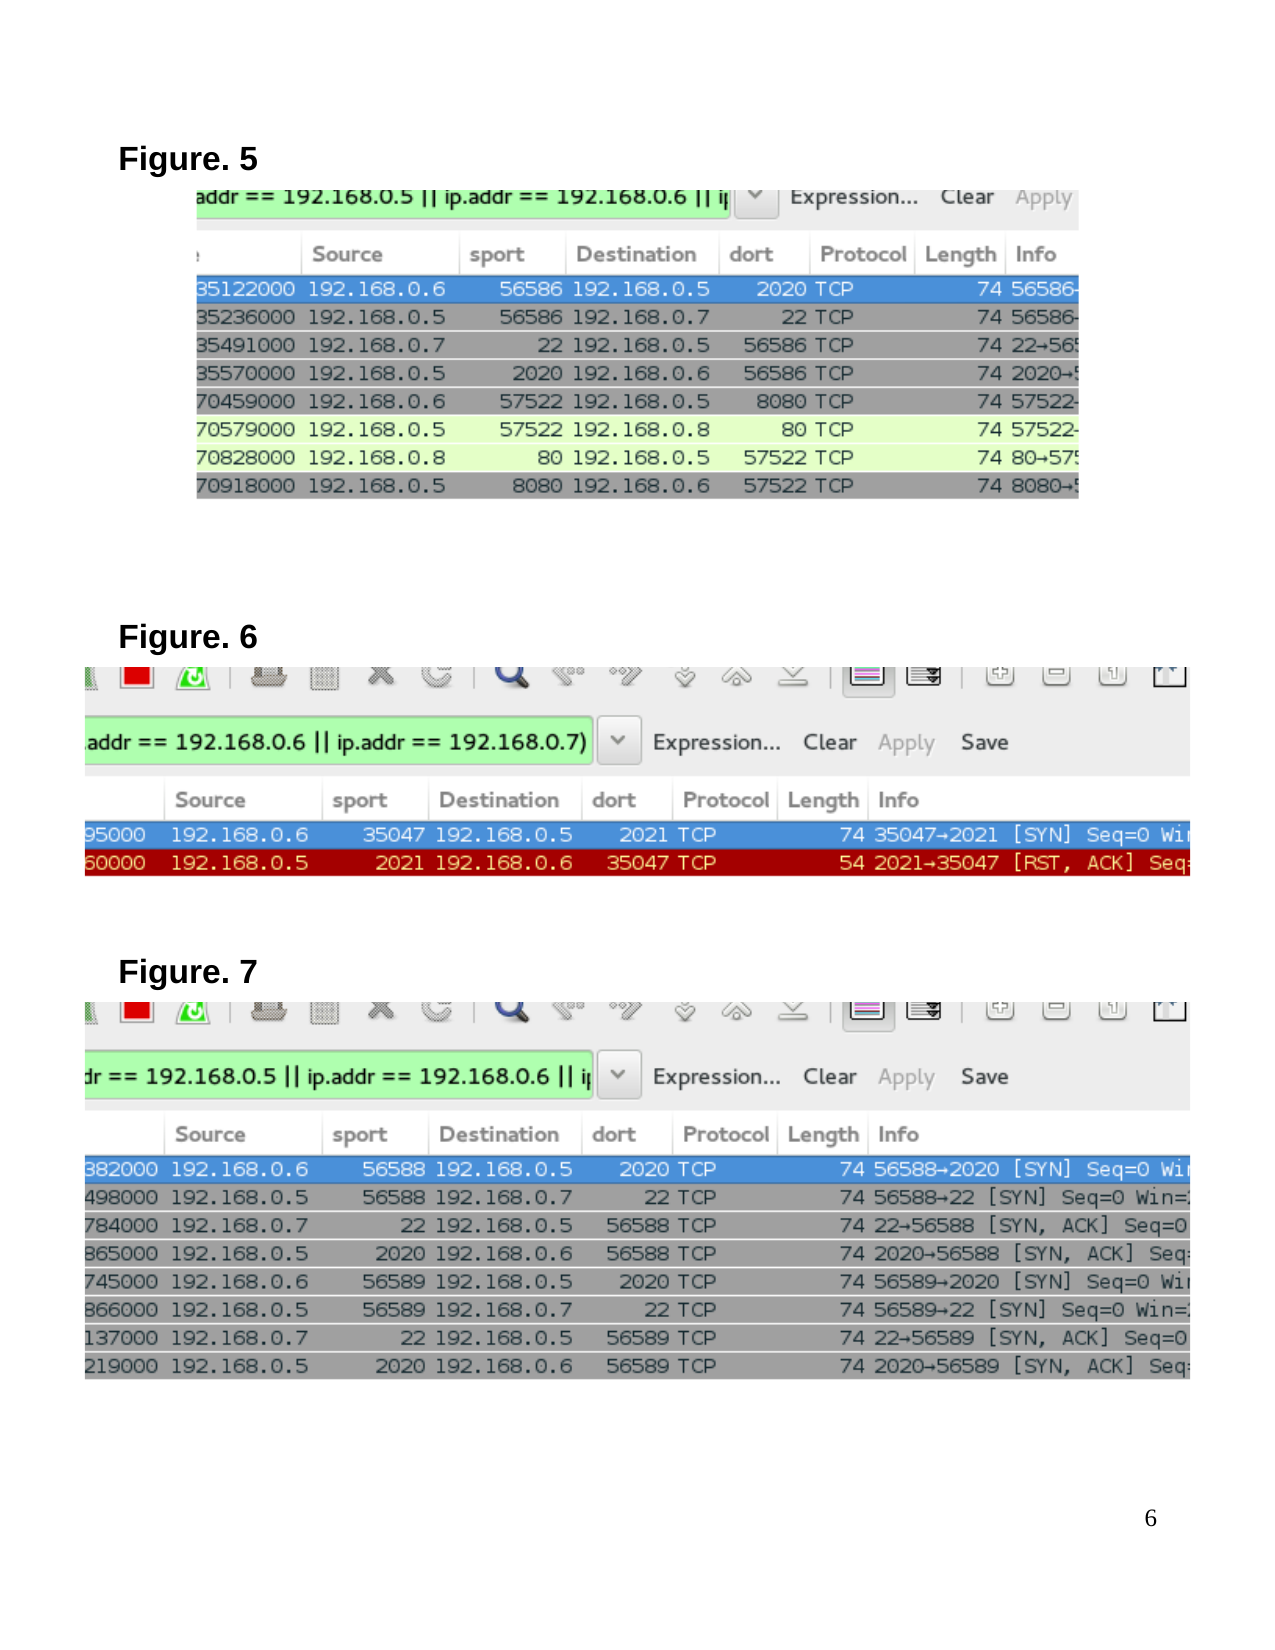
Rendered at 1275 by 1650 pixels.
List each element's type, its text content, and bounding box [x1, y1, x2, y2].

picture [84, 1002, 364, 1393]
subtitle Figure. 7 [118, 949, 1157, 990]
picture [84, 667, 364, 805]
subtitle Figure. 6 [118, 617, 1157, 655]
picture [196, 190, 331, 525]
subtitle Figure. 5 [118, 139, 1157, 178]
